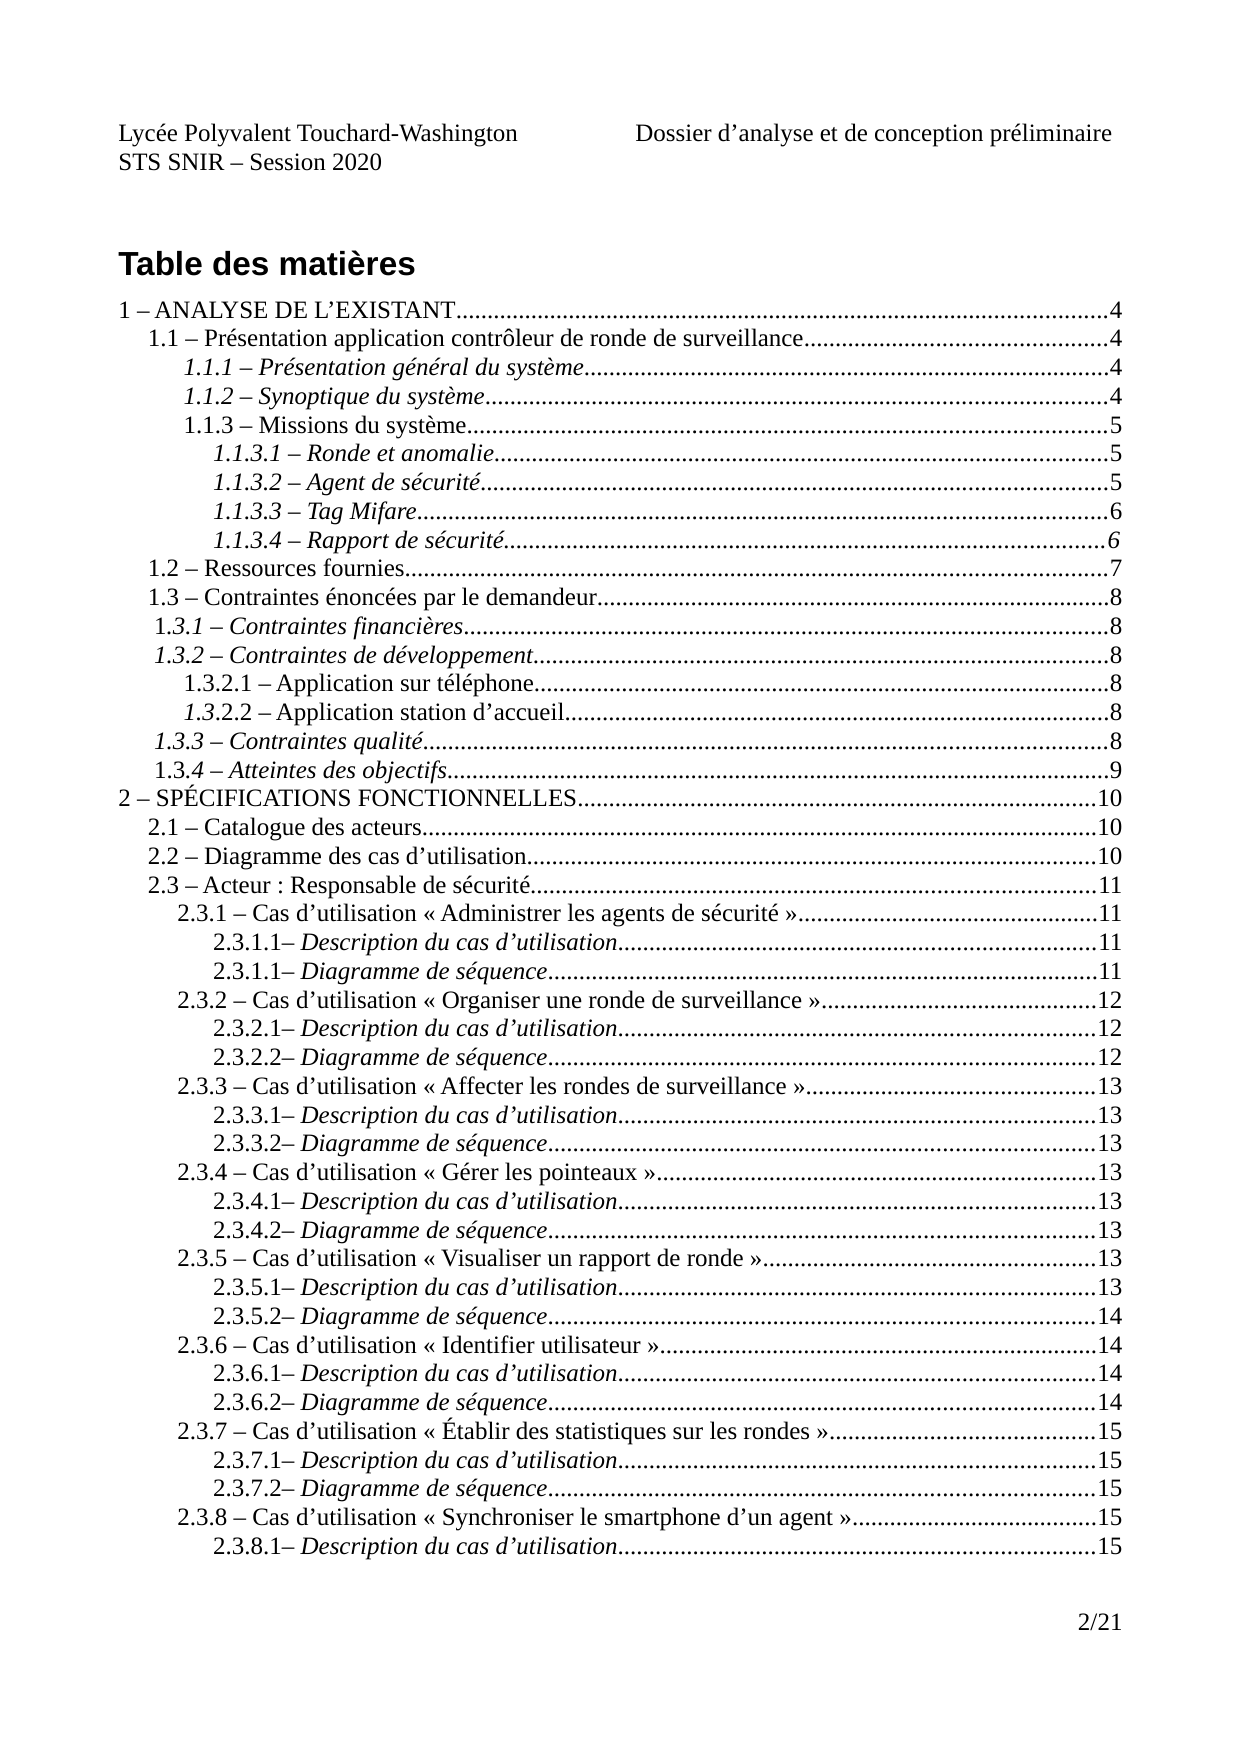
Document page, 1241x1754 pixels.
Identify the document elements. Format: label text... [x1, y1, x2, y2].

text 2.3.6.1– Description du cas d’utilisation 14 [207, 1358, 1122, 1387]
text 1.1.3.3 – Tag Mifare 6 [207, 496, 1122, 525]
text 2.3.2 – Cas d’utilisation « Organiser une ronde de surveillance » 12 [177, 985, 1122, 1013]
text 2.3.5.1– Description du cas d’utilisation 13 [207, 1272, 1122, 1301]
text 2.3.4.2– Diagramme de séquence 13 [207, 1215, 1122, 1243]
text 2.3.3.1– Description du cas d’utilisation 13 [207, 1100, 1122, 1128]
text 1.1.3 – Missions du système 5 [177, 410, 1122, 438]
text 1.3.3 – Contraintes qualité 8 [148, 726, 1122, 755]
text 2.3.3.2– Diagramme de séquence 13 [207, 1128, 1122, 1157]
text 2.3.3 – Cas d’utilisation « Affecter les rondes de surveillance » 13 [177, 1071, 1122, 1100]
text 2.3.8 – Cas d’utilisation « Synchroniser le smartphone d’un agent » 15 [177, 1502, 1122, 1531]
text 1.3.1 – Contraintes financières 8 [148, 611, 1122, 640]
text 2.3.5.2– Diagramme de séquence 14 [207, 1301, 1122, 1330]
text 1.2 – Ressources fournies 7 [148, 553, 1122, 582]
text 2.3.7.2– Diagramme de séquence 15 [207, 1473, 1122, 1502]
text 1.1.3.2 – Agent de sécurité 5 [207, 467, 1122, 496]
text 2.3.1.1– Description du cas d’utilisation 11 [207, 927, 1122, 956]
text 1.1.2 – Synoptique du système 4 [177, 381, 1122, 410]
text 1.3.4 – Atteintes des objectifs 9 [148, 755, 1122, 783]
text 2.3.2.2– Diagramme de séquence 12 [207, 1042, 1122, 1071]
subtitle Table des matières [118, 244, 1122, 282]
text 2.1 – Catalogue des acteurs 10 [148, 812, 1122, 841]
text 2.2 – Diagramme des cas d’utilisation 10 [148, 841, 1122, 870]
text 2.3.6.2– Diagramme de séquence 14 [207, 1387, 1122, 1416]
text 2.3 – Acteur : Responsable de sécurité 11 [148, 870, 1122, 898]
text 1.3 – Contraintes énoncées par le demandeur 8 [148, 582, 1122, 611]
text STS SNIR – Session 2020 [118, 147, 1122, 176]
text 2 – SPÉCIFICATIONS FONCTIONNELLES 10 [118, 783, 1122, 812]
text 1.1 – Présentation application contrôleur de ronde de surveillance 4 [148, 323, 1122, 352]
text 2.3.7.1– Description du cas d’utilisation 15 [207, 1445, 1122, 1473]
text 1.3.2 – Contraintes de développement 8 [148, 640, 1122, 668]
text 2.3.4.1– Description du cas d’utilisation 13 [207, 1186, 1122, 1215]
text 2.3.8.1– Description du cas d’utilisation 15 [207, 1531, 1122, 1560]
text 2.3.4 – Cas d’utilisation « Gérer les pointeaux » 13 [177, 1157, 1122, 1186]
text 2.3.7 – Cas d’utilisation « Établir des statistiques sur les rondes » 15 [177, 1416, 1122, 1445]
text 2.3.2.1– Description du cas d’utilisation 12 [207, 1013, 1122, 1042]
text 1.3.2.2 – Application station d’accueil 8 [177, 697, 1122, 726]
text 2.3.1.1– Diagramme de séquence 11 [207, 956, 1122, 985]
text 1.1.3.4 – Rapport de sécurité 6 [207, 525, 1122, 553]
text Lycée Polyvalent Touchard-Washington Dossier d’analyse et de conception préliminaire [118, 118, 1122, 147]
text 2.3.1 – Cas d’utilisation « Administrer les agents de sécurité » 11 [177, 898, 1122, 927]
text 1.1.1 – Présentation général du système 4 [177, 352, 1122, 381]
text 1 – ANALYSE DE L’EXISTANT 4 [118, 295, 1122, 323]
text 2.3.6 – Cas d’utilisation « Identifier utilisateur » 14 [177, 1330, 1122, 1358]
text 1.1.3.1 – Ronde et anomalie 5 [207, 438, 1122, 467]
text 2.3.5 – Cas d’utilisation « Visualiser un rapport de ronde » 13 [177, 1243, 1122, 1272]
text 1.3.2.1 – Application sur téléphone 8 [177, 668, 1122, 697]
